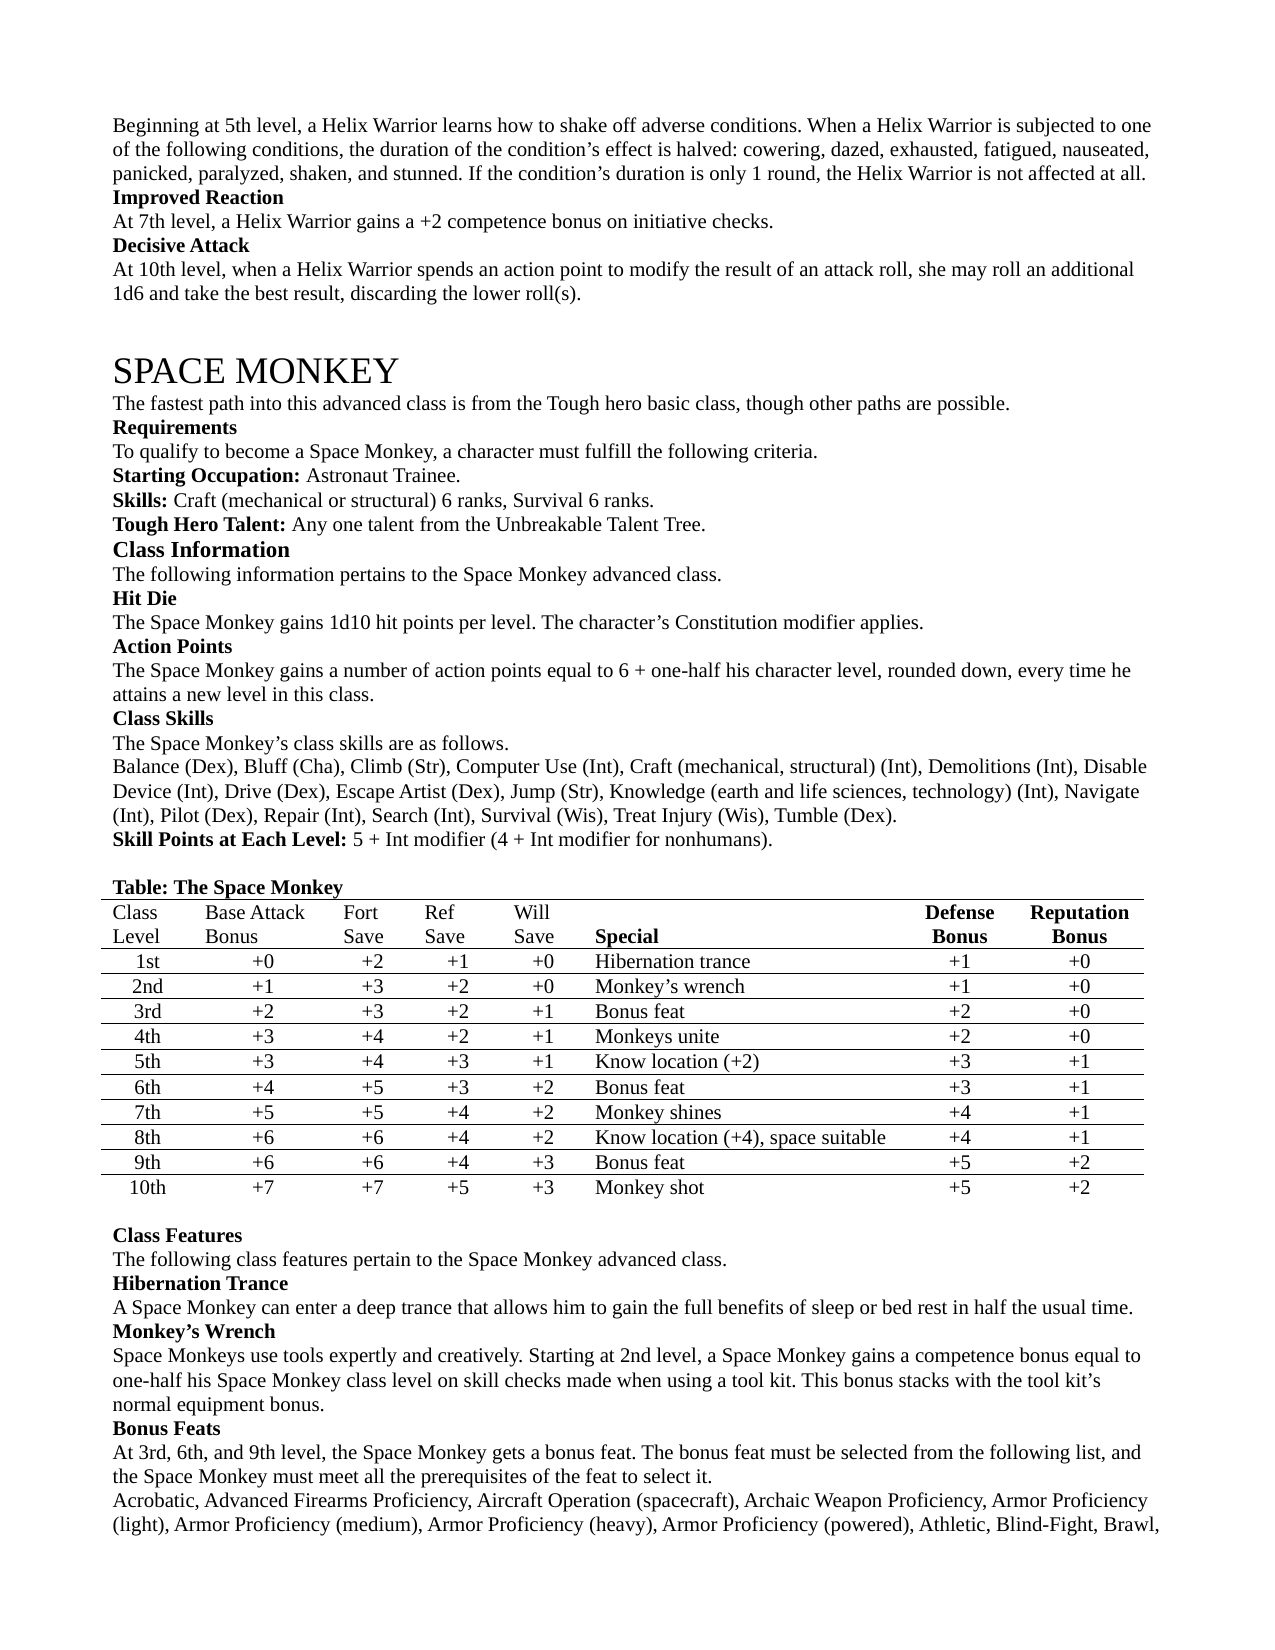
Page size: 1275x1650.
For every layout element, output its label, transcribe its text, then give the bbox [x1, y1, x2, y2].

table_cell +5 [194, 1100, 332, 1124]
text The Space Monkey gains a number of action points equal to 6 + one-half his character level, rounded down, every time he attains a new level in this class. [112, 658, 1162, 706]
text Action Points [112, 634, 1162, 658]
table_cell +1 [503, 1024, 584, 1048]
text At 3rd, 6th, and 9th level, the Space Monkey gets a bonus feat. The bonus feat must be selected from the following list, and the Space Monkey must meet all the prerequisites of the feat to select it. [112, 1440, 1162, 1488]
table_cell +1 [1015, 1125, 1144, 1149]
text Beginning at 5th level, a Helix Warrior learns how to shake off adverse conditions. When a Helix Warrior is subjected to one of the following conditions, the duration of the condition’s effect is halved: cowering, dazed, exhausted, fatigued, nauseated, panicked, paralyzed, shaken, and stunned. If the condition’s duration is only 1 round, the Helix Warrior is not affected at all. [112, 112, 1162, 185]
table_cell 3rd [101, 999, 194, 1023]
table_cell +2 [413, 999, 502, 1023]
text Decisive Attack [112, 233, 1162, 257]
table_cell +3 [332, 974, 413, 998]
table_cell Monkey shines [584, 1100, 905, 1124]
table_cell 4th [101, 1024, 194, 1048]
table_cell +4 [905, 1100, 1014, 1124]
table_cell +2 [503, 1125, 584, 1149]
table_cell +0 [1015, 1024, 1144, 1048]
table_cell +4 [332, 1050, 413, 1073]
text At 10th level, when a Helix Warrior spends an action point to modify the result of an attack roll, she may roll an additional 1d6 and take the best result, discarding the lower roll(s). [112, 257, 1162, 305]
table_cell Monkey’s wrench [584, 974, 905, 998]
table_cell +3 [905, 1075, 1014, 1099]
table_cell +5 [413, 1175, 502, 1199]
table_cell 1st [101, 949, 194, 973]
table_cell +0 [503, 974, 584, 998]
table_cell +1 [1015, 1050, 1144, 1073]
table_cell +6 [332, 1150, 413, 1174]
text Starting Occupation: Astronaut Trainee. [112, 463, 1162, 487]
text Acrobatic, Advanced Firearms Proficiency, Aircraft Operation (spacecraft), Archaic Weapon Proficiency, Armor Proficiency (light), Armor Proficiency (medium), Armor Proficiency (heavy), Armor Proficiency (powered), Athletic, Blind-Fight, Brawl, [112, 1488, 1162, 1536]
text At 7th level, a Helix Warrior gains a +2 competence bonus on initiative checks. [112, 209, 1162, 233]
text The Space Monkey’s class skills are as follows. [112, 730, 1162, 754]
table_cell +3 [503, 1175, 584, 1199]
table_header Table: The Space Monkey [101, 875, 1144, 899]
table_cell Special [584, 900, 905, 948]
table_cell +6 [194, 1125, 332, 1149]
table_cell +1 [1015, 1075, 1144, 1099]
subtitle Requirements [112, 415, 1162, 439]
table_cell 9th [101, 1150, 194, 1174]
table_cell Bonus feat [584, 1075, 905, 1099]
table_cell +4 [413, 1150, 502, 1174]
table_cell +4 [413, 1125, 502, 1149]
table_cell +1 [503, 999, 584, 1023]
table_cell +1 [905, 974, 1014, 998]
table_cell 5th [101, 1050, 194, 1073]
table_cell Bonus feat [584, 1150, 905, 1174]
table_cell +1 [1015, 1100, 1144, 1124]
text Class Skills [112, 706, 1162, 730]
table_cell +1 [905, 949, 1014, 973]
table_cell Monkey shot [584, 1175, 905, 1199]
table_cell Know location (+4), space suitable [584, 1125, 905, 1149]
table_cell +3 [332, 999, 413, 1023]
text The following information pertains to the Space Monkey advanced class. [112, 562, 1162, 586]
table_cell +3 [905, 1050, 1014, 1073]
table_cell 6th [101, 1075, 194, 1099]
subtitle Class Features [112, 1223, 1162, 1247]
table_cell +2 [194, 999, 332, 1023]
table_cell +2 [503, 1075, 584, 1099]
table_cell Will Save [503, 900, 584, 948]
table_cell +1 [194, 974, 332, 998]
table_cell +0 [1015, 974, 1144, 998]
table_cell +5 [905, 1150, 1014, 1174]
table_cell Bonus feat [584, 999, 905, 1023]
table_cell +0 [503, 949, 584, 973]
table_cell +4 [194, 1075, 332, 1099]
table_cell +4 [905, 1125, 1014, 1149]
table_cell +2 [413, 974, 502, 998]
table_cell +6 [194, 1150, 332, 1174]
table_cell Defense Bonus [905, 900, 1014, 948]
table_cell +2 [905, 1024, 1014, 1048]
table_cell +7 [194, 1175, 332, 1199]
subtitle Class Information [112, 536, 1162, 562]
table_cell +3 [503, 1150, 584, 1174]
text Bonus Feats [112, 1416, 1162, 1440]
text Tough Hero Talent: Any one talent from the Unbreakable Talent Tree. [112, 512, 1162, 536]
table_cell +3 [413, 1050, 502, 1073]
table_cell +0 [194, 949, 332, 973]
table_cell +3 [413, 1075, 502, 1099]
text Hibernation Trance [112, 1271, 1162, 1295]
text A Space Monkey can enter a deep trance that allows him to gain the full benefits of sleep or bed rest in half the usual time. Monkey’s Wrench [112, 1295, 1162, 1343]
table_cell Ref Save [413, 900, 502, 948]
text Improved Reaction [112, 185, 1162, 209]
text Skills: Craft (mechanical or structural) 6 ranks, Survival 6 ranks. [112, 487, 1162, 512]
text The fastest path into this advanced class is from the Tough hero basic class, though other paths are possible. [112, 391, 1162, 415]
table_cell +1 [503, 1050, 584, 1073]
table_cell +2 [905, 999, 1014, 1023]
table_cell +2 [503, 1100, 584, 1124]
table_cell +2 [1015, 1150, 1144, 1174]
table_cell +3 [194, 1050, 332, 1073]
text The following class features pertain to the Space Monkey advanced class. [112, 1247, 1162, 1271]
table_cell +4 [332, 1024, 413, 1048]
table_cell Monkeys unite [584, 1024, 905, 1048]
text Space Monkeys use tools expertly and creatively. Starting at 2nd level, a Space Monkey gains a competence bonus equal to one-half his Space Monkey class level on skill checks made when using a tool kit. This bonus stacks with the tool kit’s normal equipment bonus. [112, 1343, 1162, 1416]
table_cell +5 [332, 1075, 413, 1099]
table_cell +1 [413, 949, 502, 973]
table_cell Base Attack Bonus [194, 900, 332, 948]
table_cell 10th [101, 1175, 194, 1199]
text Hit Die [112, 586, 1162, 610]
table_cell +2 [413, 1024, 502, 1048]
table_cell +0 [1015, 999, 1144, 1023]
table_cell Hibernation trance [584, 949, 905, 973]
text Skill Points at Each Level: 5 + Int modifier (4 + Int modifier for nonhumans). [112, 827, 1162, 851]
table_cell +5 [905, 1175, 1014, 1199]
subtitle SPACE MONKEY [112, 348, 1162, 391]
table_cell 2nd [101, 974, 194, 998]
text Balance (Dex), Bluff (Cha), Climb (Str), Computer Use (Int), Craft (mechanical, structural) (Int), Demolitions (Int), Disable Device (Int), Drive (Dex), Escape Artist (Dex), Jump (Str), Knowledge (earth and life sciences, technology) (Int), Navigate (Int), Pilot (Dex), Repair (Int), Search (Int), Survival (Wis), Treat Injury (Wis), Tumble (Dex). [112, 754, 1162, 827]
text To qualify to become a Space Monkey, a character must fulfill the following criteria. [112, 439, 1162, 463]
table_cell Know location (+2) [584, 1050, 905, 1073]
table_cell +6 [332, 1125, 413, 1149]
table_cell +3 [194, 1024, 332, 1048]
table_cell +2 [1015, 1175, 1144, 1199]
table_cell +5 [332, 1100, 413, 1124]
table_cell 8th [101, 1125, 194, 1149]
text The Space Monkey gains 1d10 hit points per level. The character’s Constitution modifier applies. [112, 610, 1162, 634]
table_cell +0 [1015, 949, 1144, 973]
table_cell +2 [332, 949, 413, 973]
table_cell Fort Save [332, 900, 413, 948]
table_cell Class Level [101, 900, 194, 948]
table_cell +4 [413, 1100, 502, 1124]
table_cell +7 [332, 1175, 413, 1199]
table_cell Reputation Bonus [1015, 900, 1144, 948]
table_cell 7th [101, 1100, 194, 1124]
